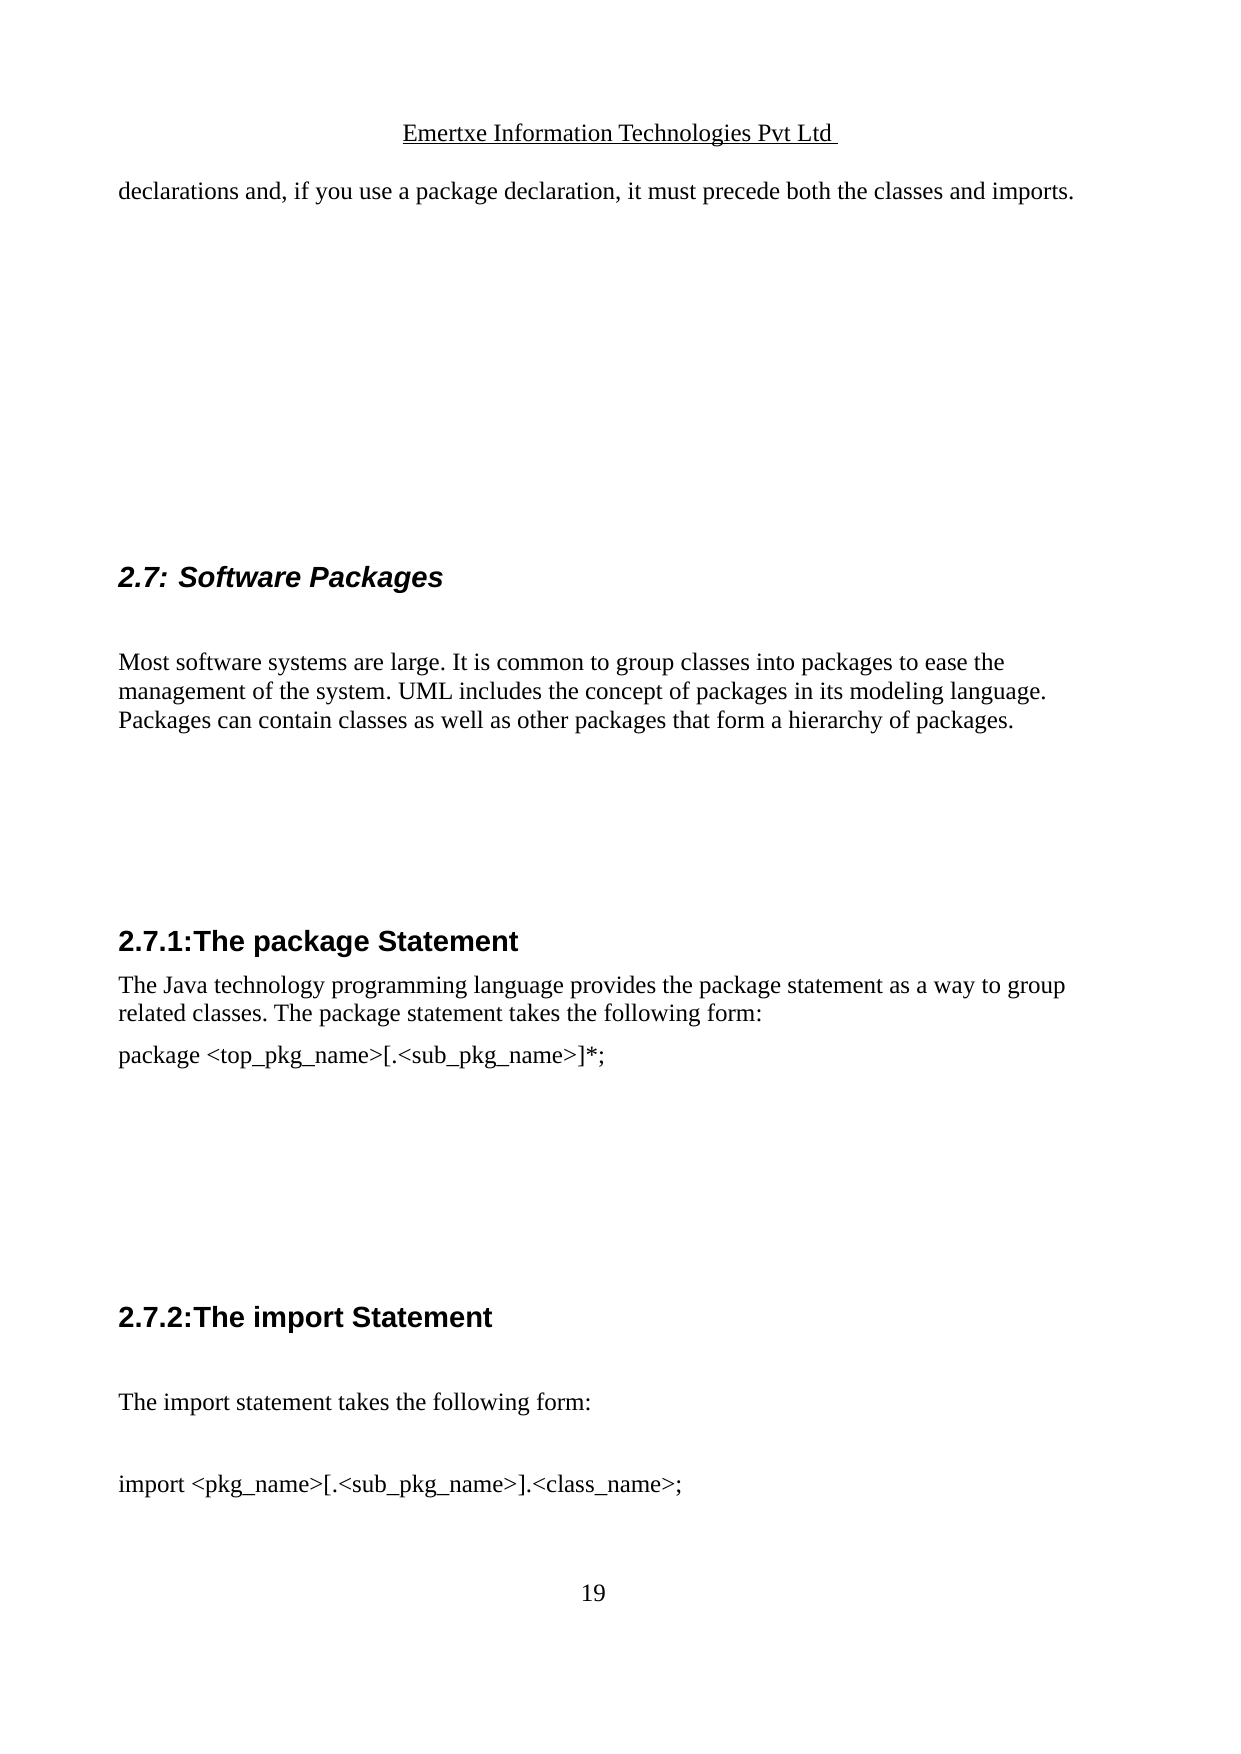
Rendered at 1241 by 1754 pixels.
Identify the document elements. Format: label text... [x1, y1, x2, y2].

text Most software systems are large. It is common to group classes into packages to ease the management of the system. UML includes the concept of packages in its modeling language. Packages can contain classes as well as other packages that form a hierarchy of packages. [118, 647, 1122, 734]
subtitle The package Statement [118, 924, 1122, 957]
text declarations and, if you use a package declaration, it must precede both the classes and imports. [118, 176, 1122, 205]
subtitle Software Packages [118, 560, 1122, 594]
text import <pkg_name>[.<sub_pkg_name>].<class_name>; [118, 1469, 1122, 1498]
text The Java technology programming language provides the package statement as a way to group related classes. The package statement takes the following form: [118, 970, 1122, 1027]
text The import statement takes the following form: [118, 1387, 1122, 1416]
text package <top_pkg_name>[.<sub_pkg_name>]*; [118, 1040, 1122, 1068]
subtitle The import Statement [118, 1300, 1122, 1333]
